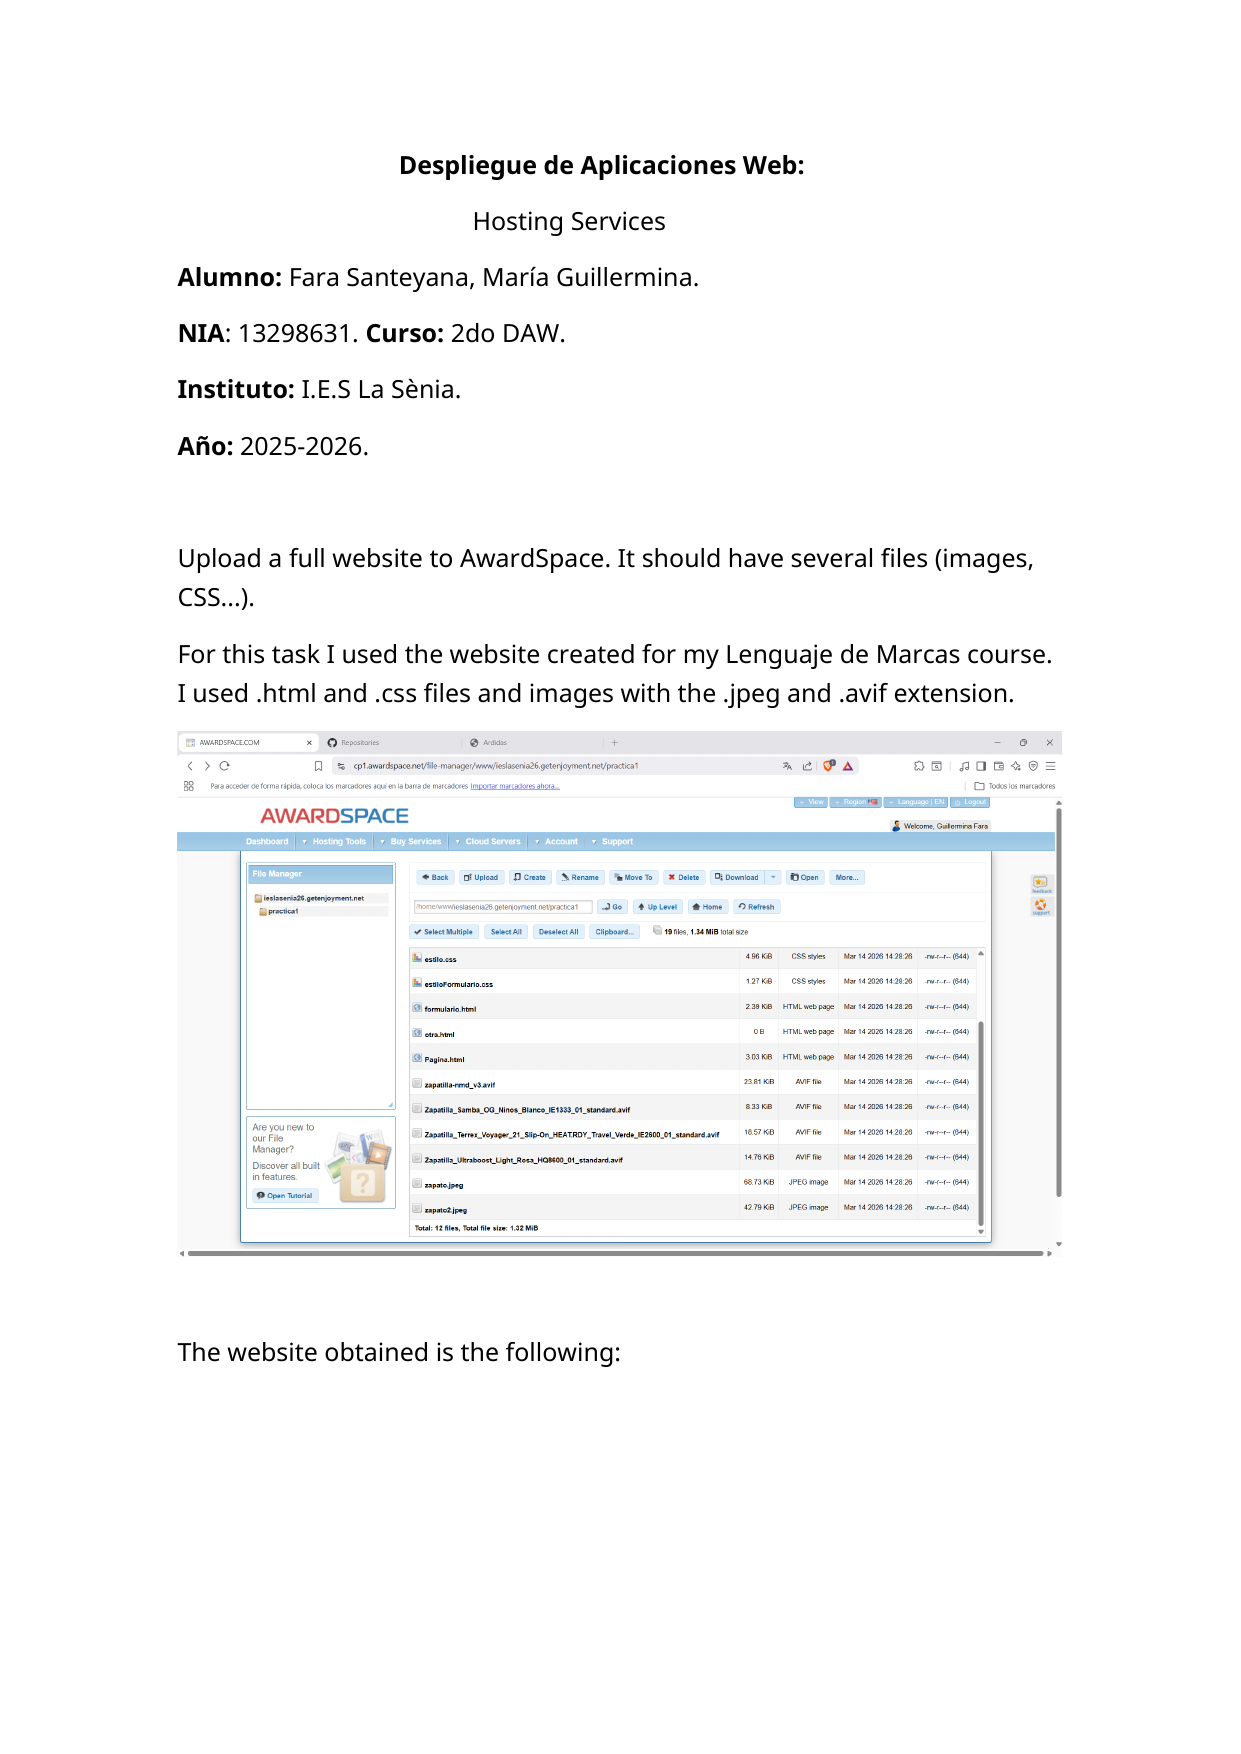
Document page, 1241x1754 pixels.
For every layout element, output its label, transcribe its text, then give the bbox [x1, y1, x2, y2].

text Instituto: I.E.S La Sènia. [177, 372, 1063, 406]
text NIA: 13298631. Curso: 2do DAW. [177, 316, 1063, 350]
text Hosting Services [398, 204, 1063, 238]
text Año: 2025-2026. [177, 428, 1063, 462]
text Despliegue de Aplicaciones Web: [325, 148, 1063, 182]
text For this task I used the website created for my Lenguaje de Marcas course. I used .html and .css files and images with the .jpeg and .avif extension. [177, 636, 1063, 710]
text The website obtained is the following: [177, 1335, 1063, 1369]
text Upload a full website to AwardSpace. It should have several files (images, CSS...). [177, 541, 1063, 614]
text Alumno: Fara Santeyana, María Guillermina. [177, 260, 1063, 294]
